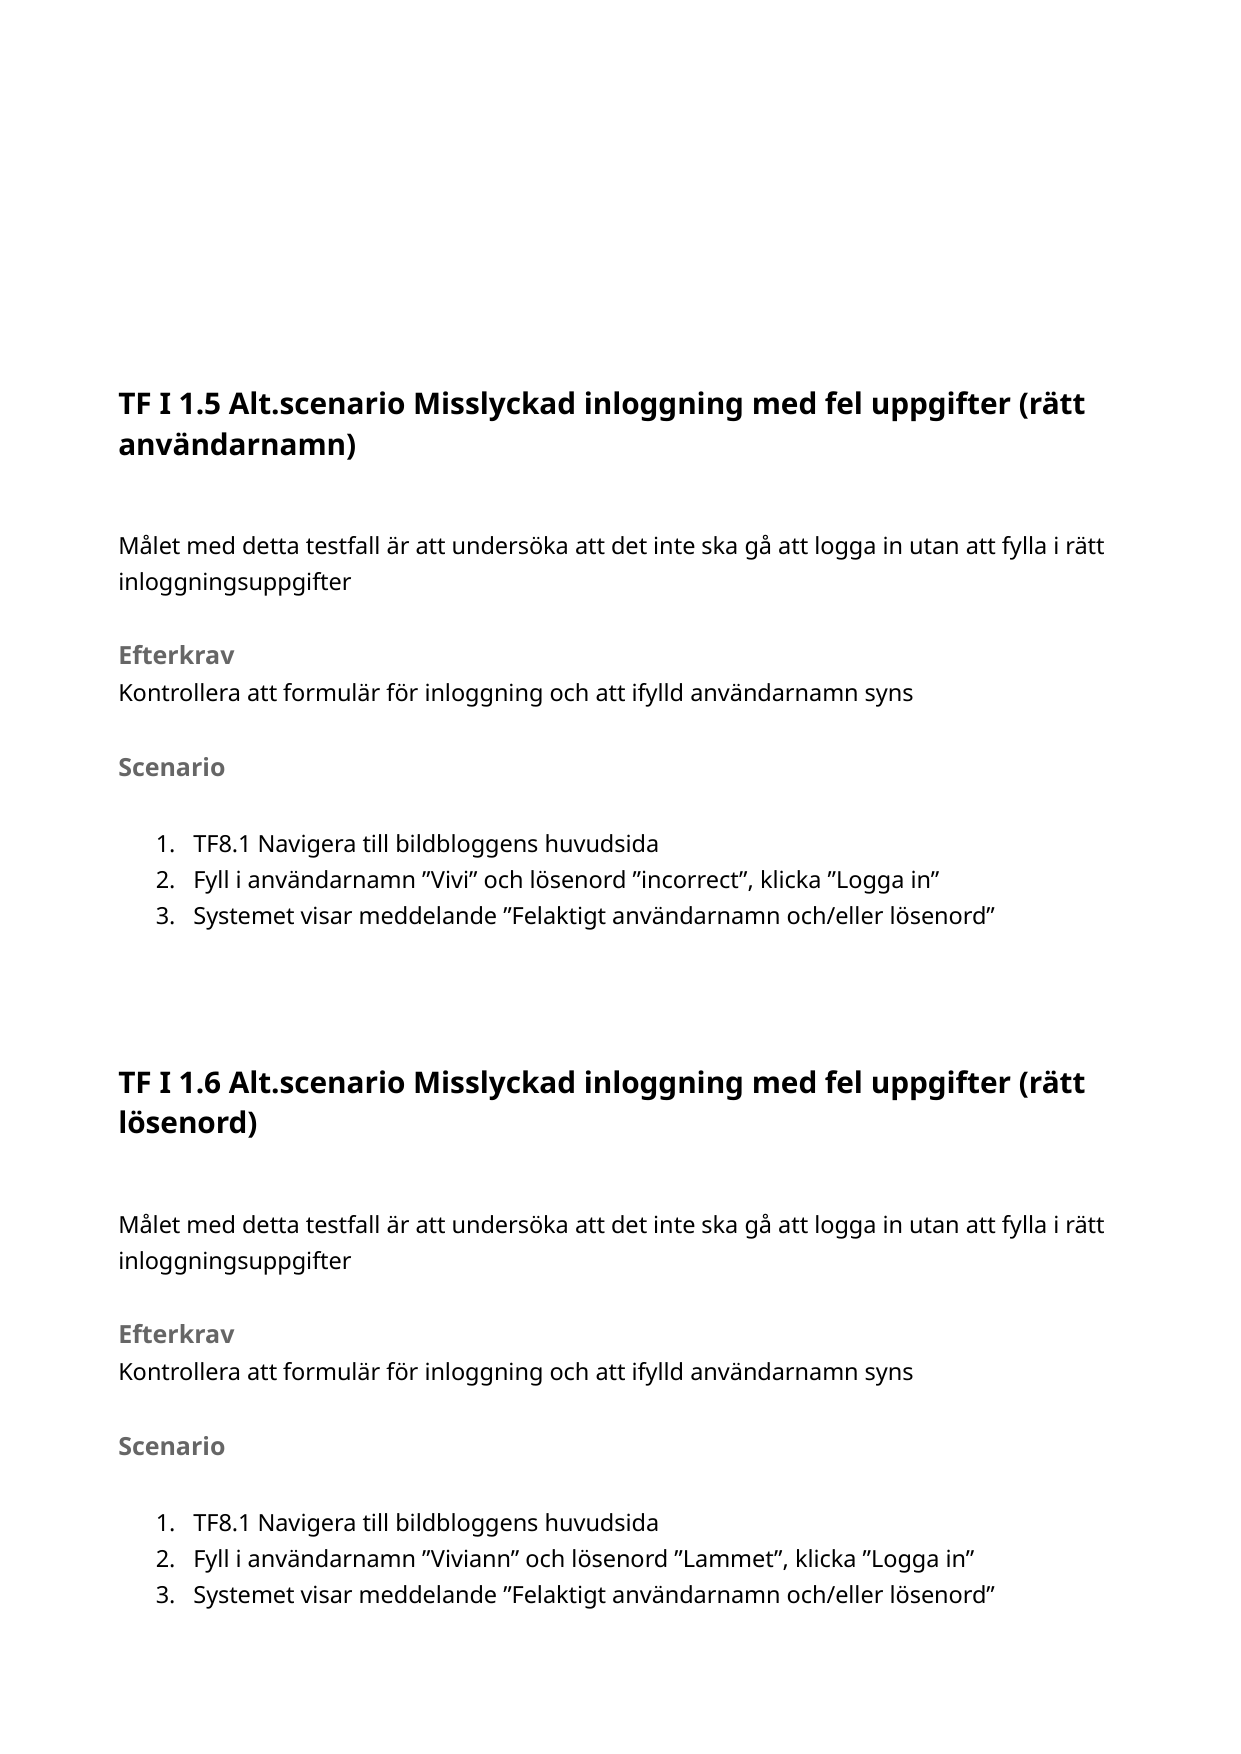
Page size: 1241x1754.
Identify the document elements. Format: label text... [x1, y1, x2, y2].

list TF8.1 Navigera till bildbloggens huvudsida [156, 827, 1122, 859]
text TF I 1.5 Alt.scenario Misslyckad inloggning med fel uppgifter (rätt användarnamn) [118, 383, 1122, 463]
list Systemet visar meddelande ”Felaktigt användarnamn och/eller lösenord” [156, 900, 1122, 932]
text Kontrollera att formulär för inloggning och att ifylld användarnamn syns [118, 677, 1122, 709]
text Efterkrav [118, 1317, 1122, 1351]
text Kontrollera att formulär för inloggning och att ifylld användarnamn syns [118, 1356, 1122, 1388]
text Scenario [118, 1428, 1122, 1462]
list Fyll i användarnamn ”Vivi” och lösenord ”incorrect”, klicka ”Logga in” [156, 863, 1122, 895]
text TF I 1.6 Alt.scenario Misslyckad inloggning med fel uppgifter (rätt lösenord) [118, 1062, 1122, 1142]
text Efterkrav [118, 638, 1122, 672]
list Fyll i användarnamn ”Viviann” och lösenord ”Lammet”, klicka ”Logga in” [156, 1542, 1122, 1574]
text Scenario [118, 749, 1122, 783]
text Målet med detta testfall är att undersöka att det inte ska gå att logga in utan att fylla i rätt inloggningsuppgifter [118, 1208, 1122, 1276]
list Systemet visar meddelande ”Felaktigt användarnamn och/eller lösenord” [156, 1579, 1122, 1611]
text Målet med detta testfall är att undersöka att det inte ska gå att logga in utan att fylla i rätt inloggningsuppgifter [118, 529, 1122, 597]
list TF8.1 Navigera till bildbloggens huvudsida [156, 1506, 1122, 1538]
